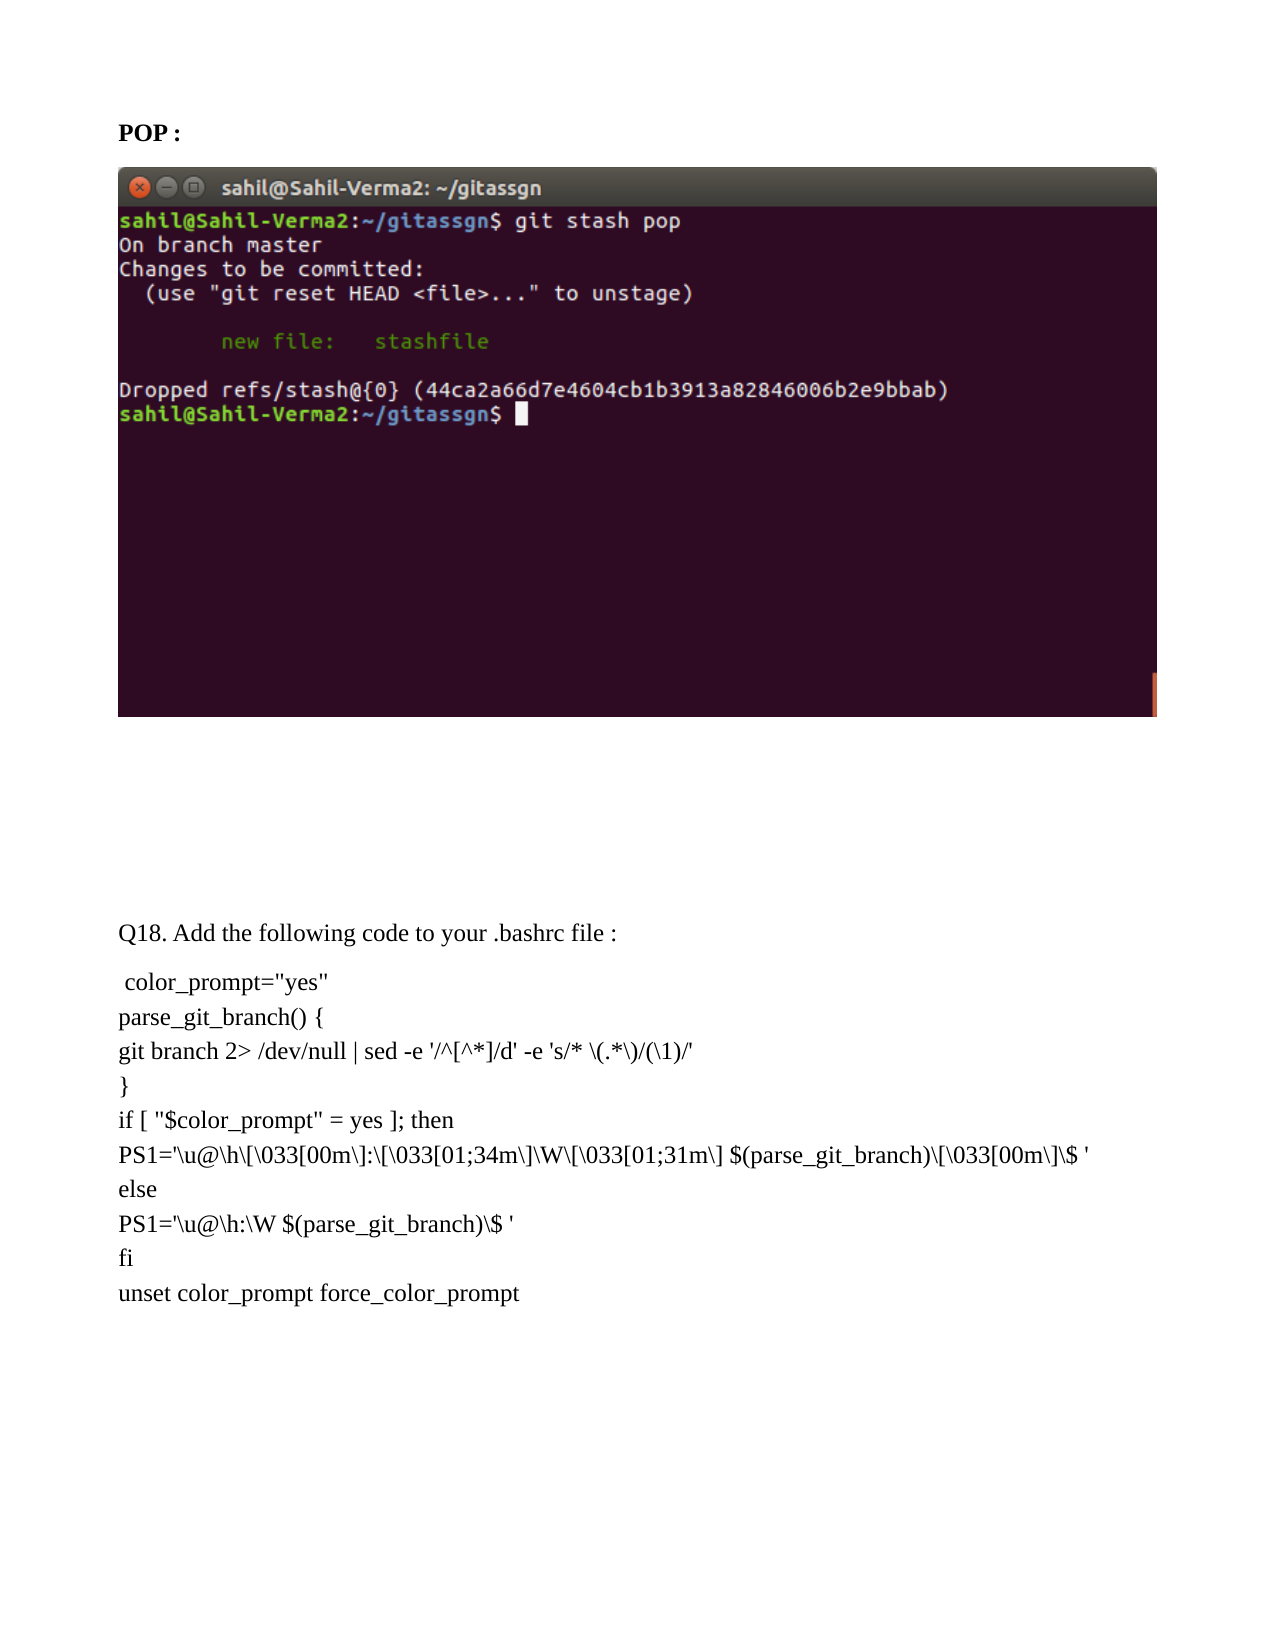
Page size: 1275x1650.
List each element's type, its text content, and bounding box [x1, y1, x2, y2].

text Q18. Add the following code to your .bashrc file : [118, 918, 1157, 947]
text color_prompt="yes" parse_git_branch() { git branch 2> /dev/null | sed -e '/^[^*]/d' -e 's/* \(.*\)/(\1)/' } if [ "$color_prompt" = yes ]; then PS1='\u@\h\[\033[00m\]:\[\033[01;34m\]\W\[\033[01;31m\] $(parse_git_branch)\[\033[00m\]\$ ' else PS1='\u@\h:\W $(parse_git_branch)\$ ' fi unset color_prompt force_color_prompt [118, 967, 1157, 1306]
text POP : [118, 118, 1157, 147]
picture [118, 167, 1157, 717]
